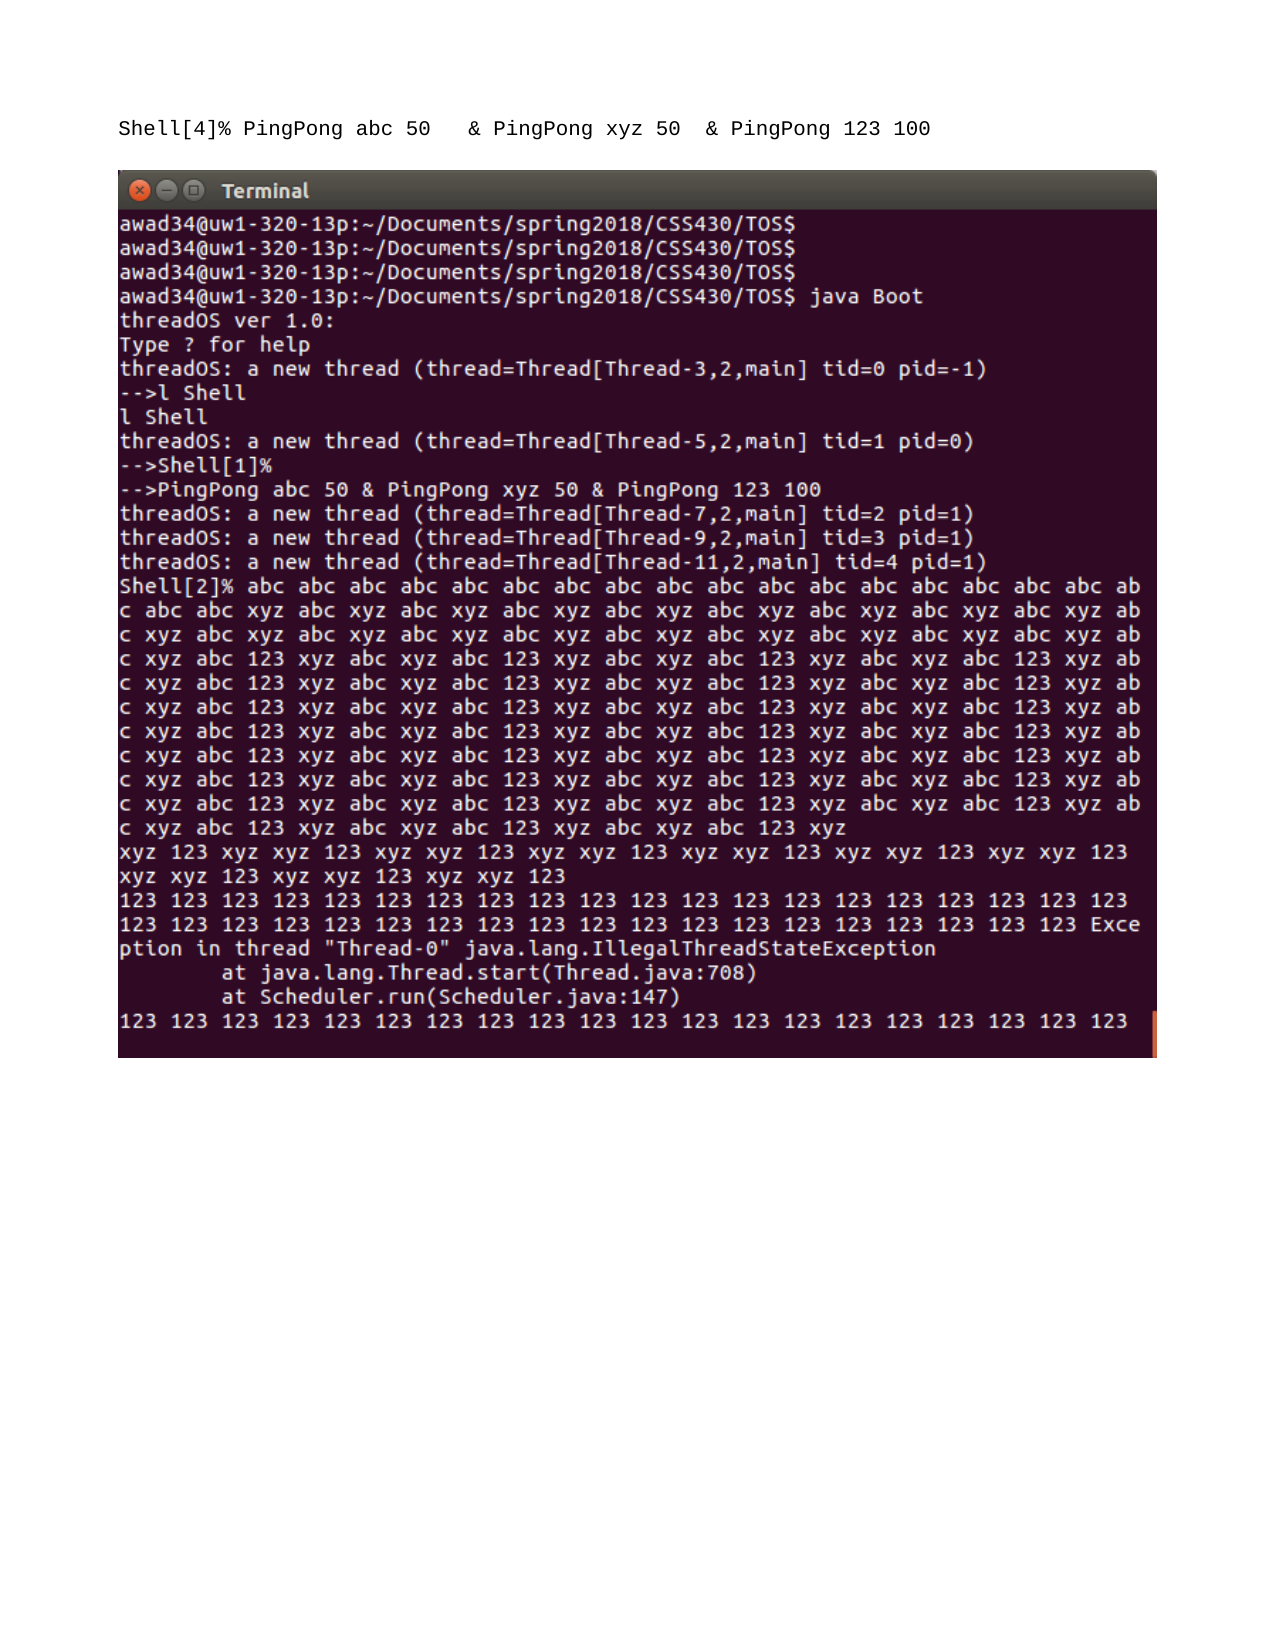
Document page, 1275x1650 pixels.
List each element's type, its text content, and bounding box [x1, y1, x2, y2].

text Shell[4]% PingPong abc 50 & PingPong xyz 50 & PingPong 123 100 [118, 118, 1157, 142]
